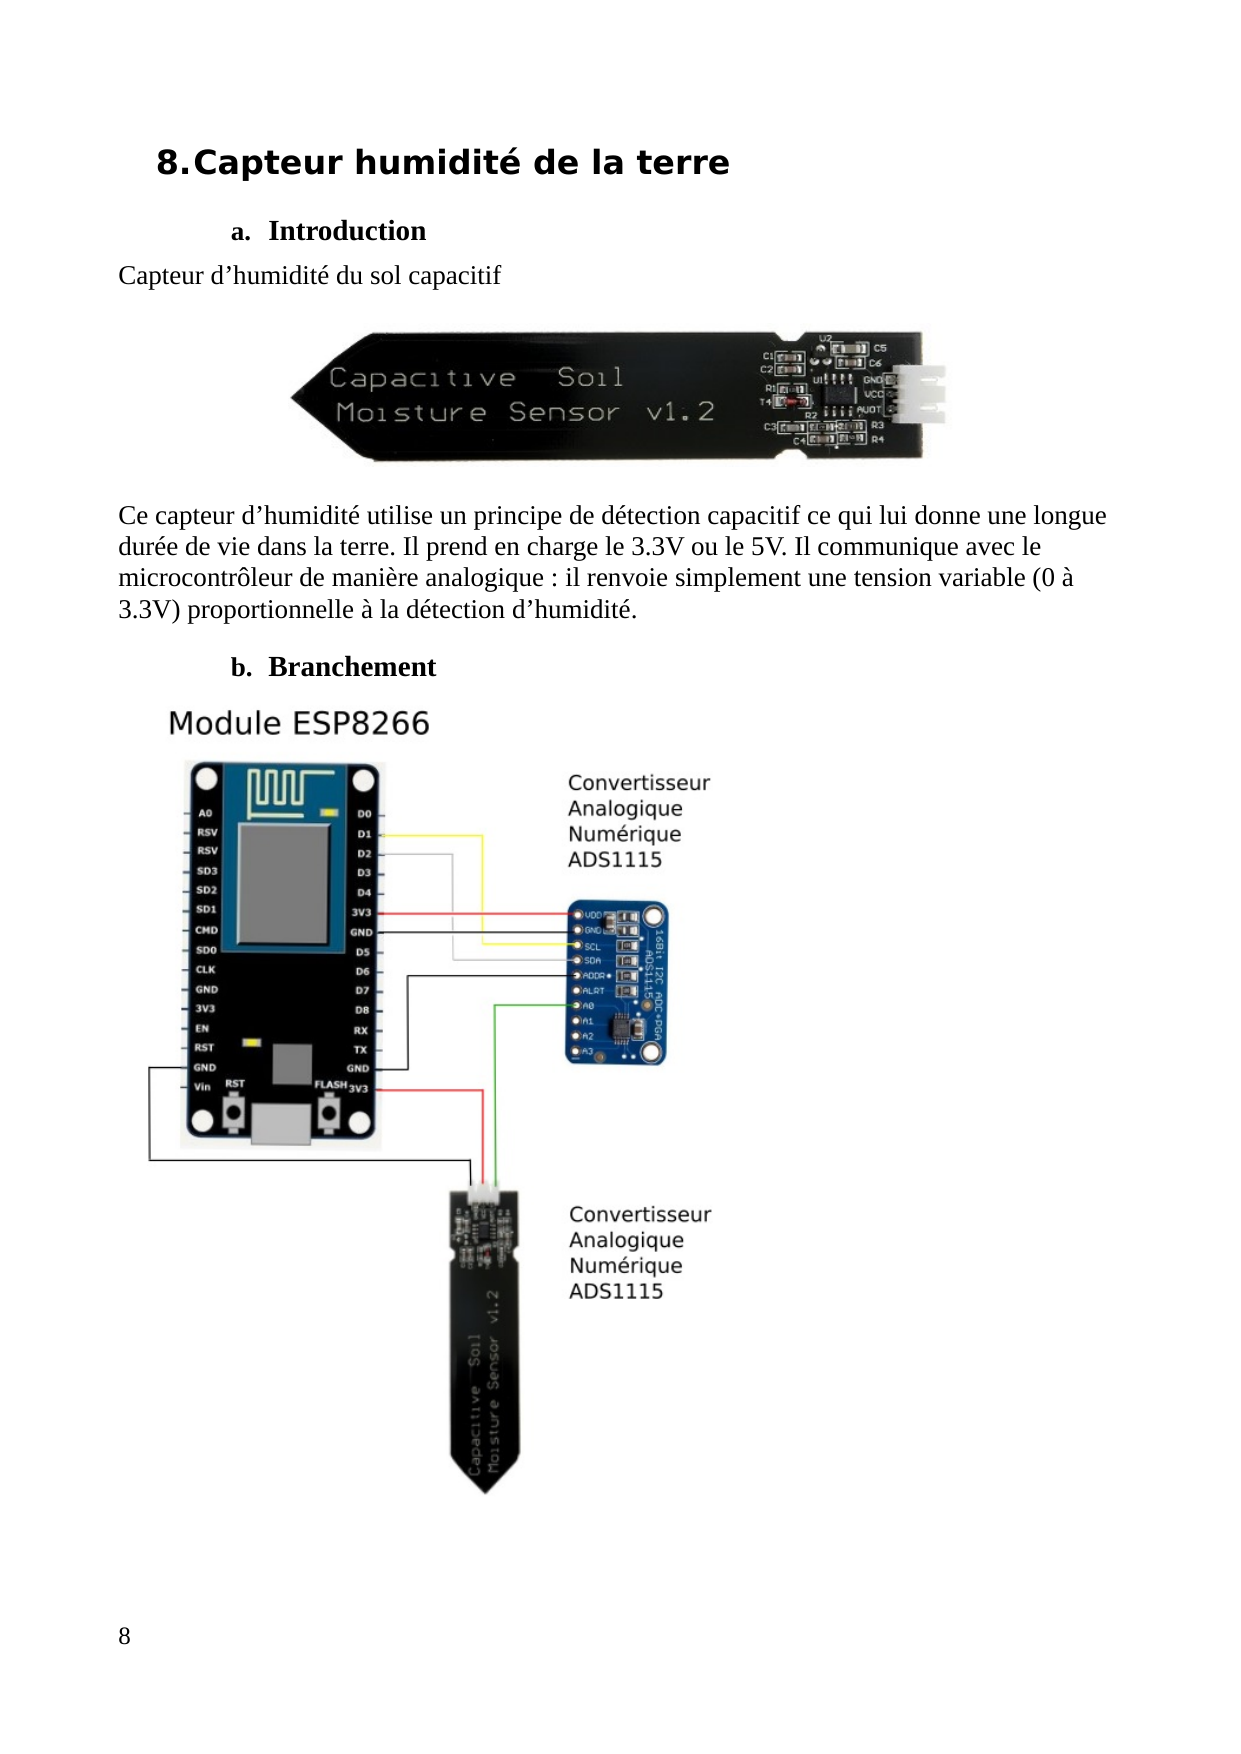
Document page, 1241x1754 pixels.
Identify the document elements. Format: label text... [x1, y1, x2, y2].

subtitle Capteur humidité de la terre [156, 143, 1122, 182]
subtitle Branchement [231, 649, 1122, 682]
text Ce capteur d’humidité utilise un principe de détection capacitif ce qui lui donne une longue durée de vie dans la terre. Il prend en charge le 3.3V ou le 5V. Il communique avec le microcontrôleur de manière analogique : il renvoie simplement une tension variable (0 à 3.3V) proportionnelle à la détection d’humidité. [118, 499, 1122, 624]
picture [119, 696, 728, 1498]
text Capteur d’humidité du sol capacitif [118, 259, 1122, 290]
picture [288, 323, 953, 467]
subtitle Introduction [231, 213, 1122, 247]
